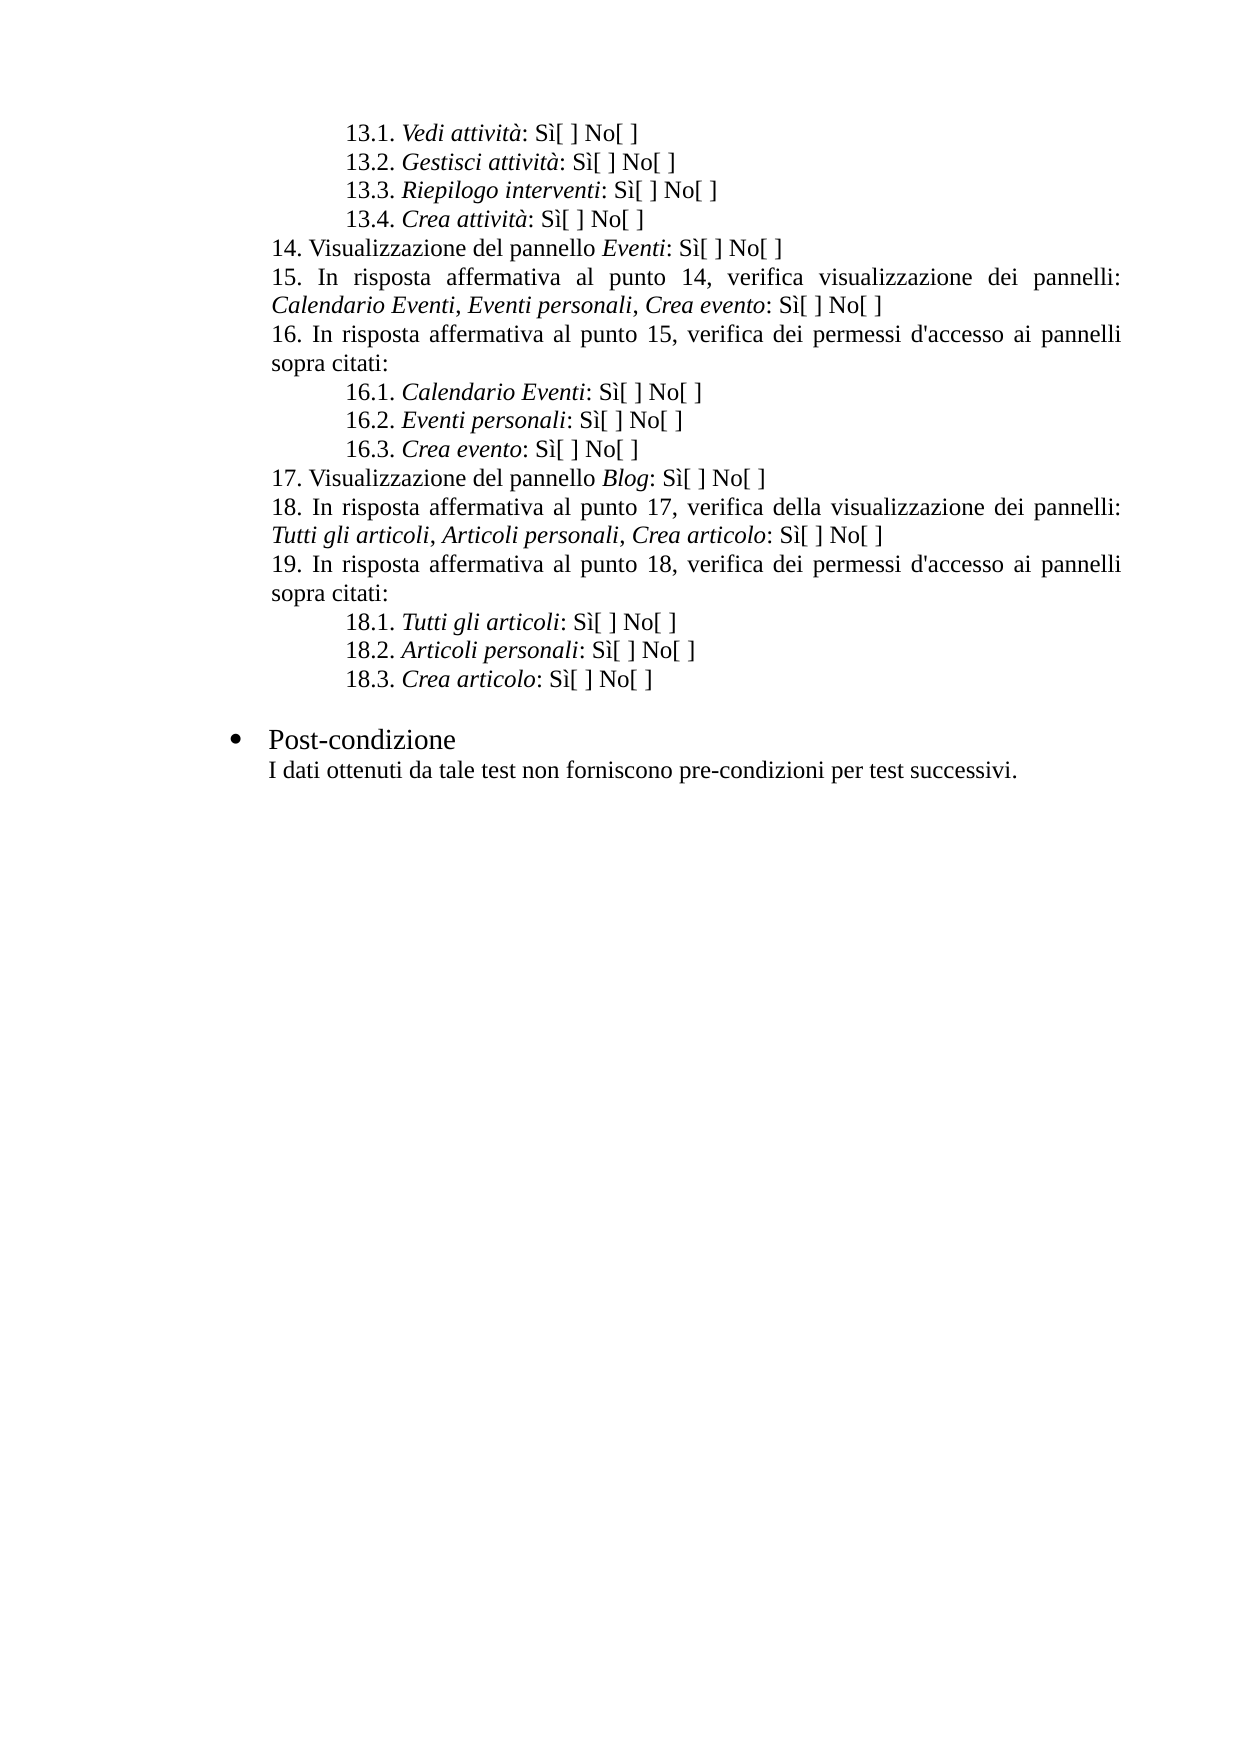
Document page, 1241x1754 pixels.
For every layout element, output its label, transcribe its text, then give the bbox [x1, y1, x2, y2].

text 17. Visualizzazione del pannello Blog: Sì[ ] No[ ] [271, 463, 1122, 492]
text 14. Visualizzazione del pannello Eventi: Sì[ ] No[ ] [271, 233, 1122, 262]
text 16.2. Eventi personali: Sì[ ] No[ ] [271, 406, 1122, 434]
text 16.3. Crea evento: Sì[ ] No[ ] [271, 434, 1122, 463]
list Post-condizione [231, 722, 1122, 756]
text I dati ottenuti da tale test non forniscono pre-condizioni per test successivi. [268, 756, 1122, 784]
text 18.2. Articoli personali: Sì[ ] No[ ] [271, 636, 1122, 664]
text 15. In risposta affermativa al punto 14, verifica visualizzazione dei pannelli: Calendario Eventi, Eventi personali, Crea evento: Sì[ ] No[ ] [271, 262, 1122, 319]
text 16. In risposta affermativa al punto 15, verifica dei permessi d'accesso ai pannelli sopra citati: [271, 319, 1122, 377]
text 13.1. Vedi attività: Sì[ ] No[ ] [271, 118, 1122, 147]
text 18.1. Tutti gli articoli: Sì[ ] No[ ] [271, 607, 1122, 636]
text 18. In risposta affermativa al punto 17, verifica della visualizzazione dei pannelli: Tutti gli articoli, Articoli personali, Crea articolo: Sì[ ] No[ ] [271, 492, 1122, 549]
text 13.4. Crea attività: Sì[ ] No[ ] [271, 204, 1122, 233]
text 19. In risposta affermativa al punto 18, verifica dei permessi d'accesso ai pannelli sopra citati: [271, 549, 1122, 607]
text 13.3. Riepilogo interventi: Sì[ ] No[ ] [271, 176, 1122, 204]
text 18.3. Crea articolo: Sì[ ] No[ ] [271, 664, 1122, 693]
text 13.2. Gestisci attività: Sì[ ] No[ ] [271, 147, 1122, 176]
text 16.1. Calendario Eventi: Sì[ ] No[ ] [271, 377, 1122, 406]
